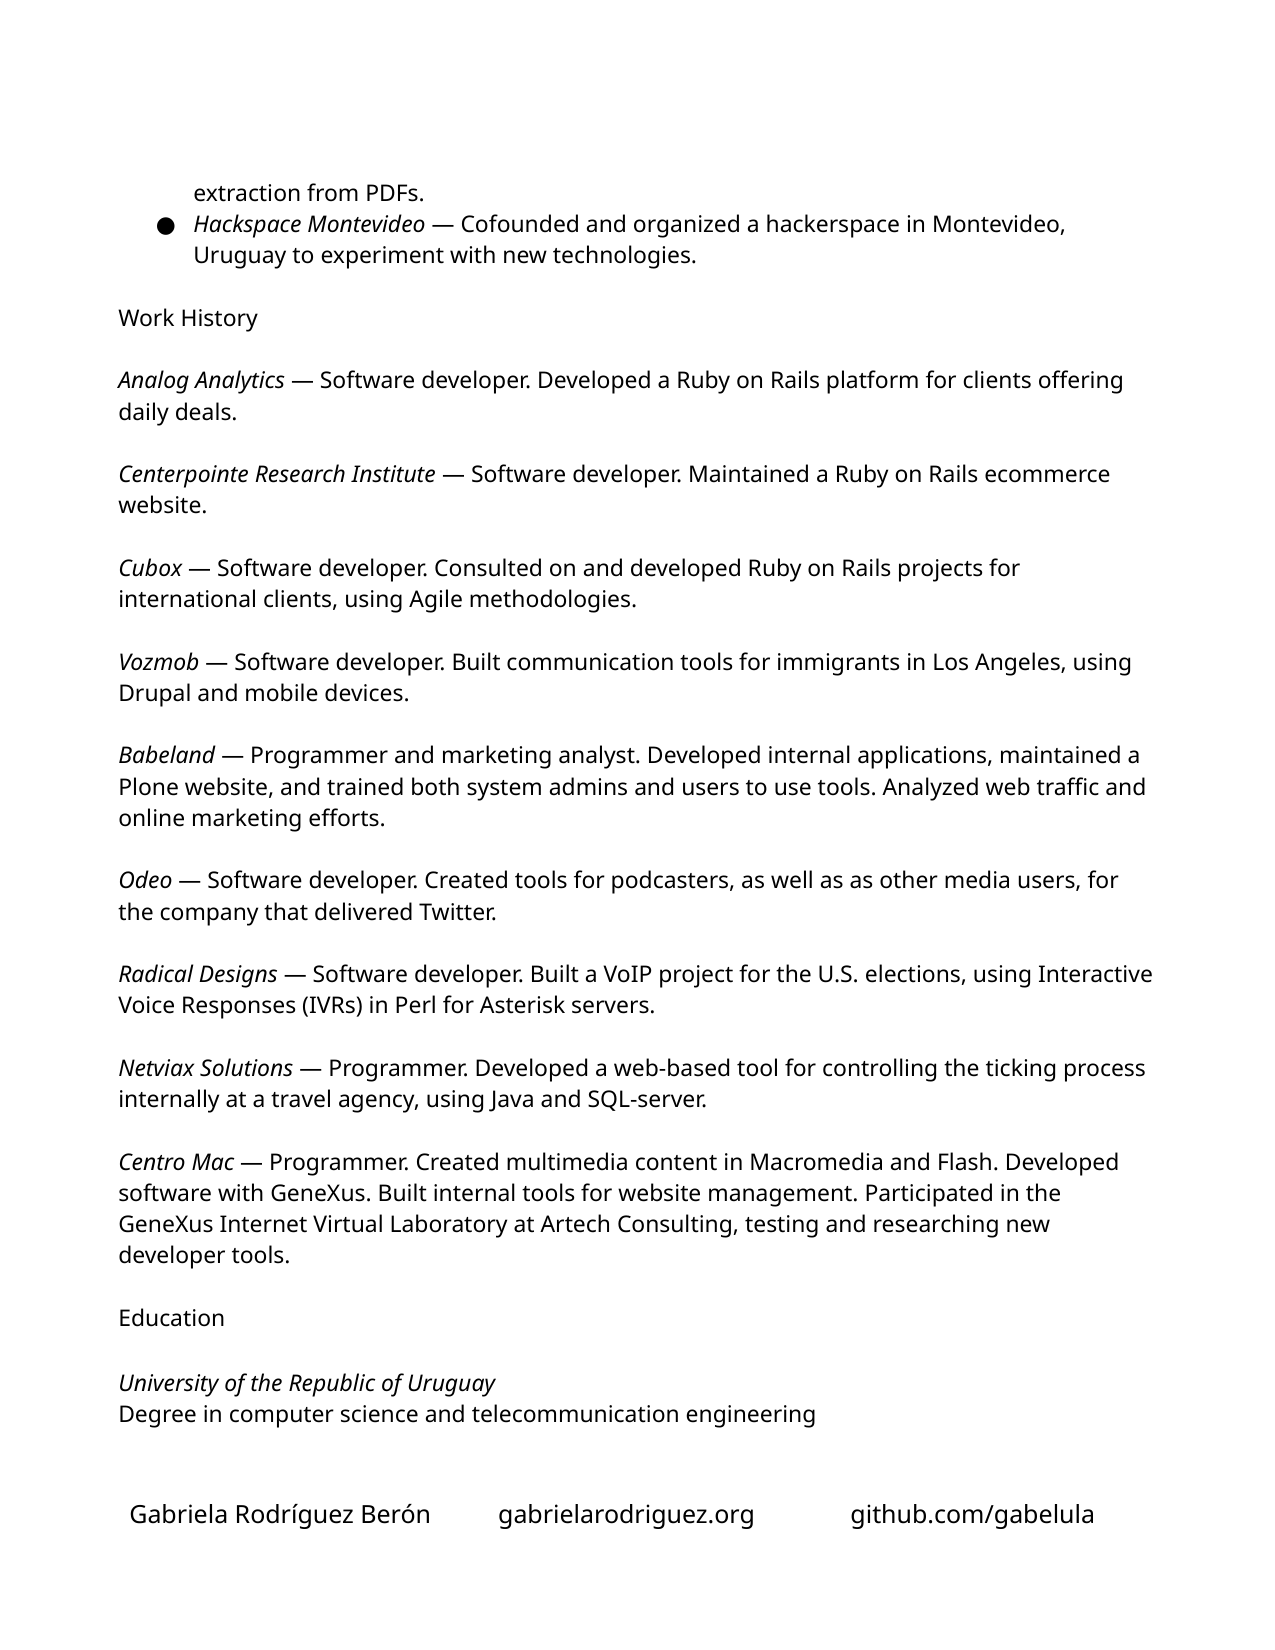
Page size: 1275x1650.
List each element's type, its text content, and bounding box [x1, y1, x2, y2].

text Education [118, 1302, 1157, 1333]
text Degree in computer science and telecommunication engineering [118, 1398, 1157, 1430]
text University of the Republic of Uruguay [118, 1367, 1157, 1398]
text Centerpointe Research Institute — Software developer. Maintained a Ruby on Rails ecommerce website. [118, 458, 1157, 521]
text Centro Mac — Programmer. Created multimedia content in Macromedia and Flash. Developed software with GeneXus. Built internal tools for website management. Participated in the GeneXus Internet Virtual Laboratory at Artech Consulting, testing and researching new developer tools. [118, 1146, 1157, 1271]
text Radical Designs — Software developer. Built a VoIP project for the U.S. elections, using Interactive Voice Responses (IVRs) in Perl for Asterisk servers. [118, 958, 1157, 1021]
text Netviax Solutions — Programmer. Developed a web-based tool for controlling the ticking process internally at a travel agency, using Java and SQL-server. [118, 1052, 1157, 1114]
text Babeland — Programmer and marketing analyst. Developed internal applications, maintained a Plone website, and trained both system admins and users to use tools. Analyzed web traffic and online marketing efforts. [118, 739, 1157, 833]
text Vozmob — Software developer. Built communication tools for immigrants in Los Angeles, using Drupal and mobile devices. [118, 646, 1157, 708]
text Odeo — Software developer. Created tools for podcasters, as well as as other media users, for the company that delivered Twitter. [118, 864, 1157, 927]
text Cubox — Software developer. Consulted on and developed Ruby on Rails projects for international clients, using Agile methodologies. [118, 552, 1157, 614]
text Work History [118, 302, 1157, 333]
list extraction from PDFs. [156, 177, 1157, 208]
list Hackspace Montevideo — Cofounded and organized a hackerspace in Montevideo, Uruguay to experiment with new technologies. [156, 208, 1157, 271]
text Analog Analytics — Software developer. Developed a Ruby on Rails platform for clients offering daily deals. [118, 364, 1157, 427]
